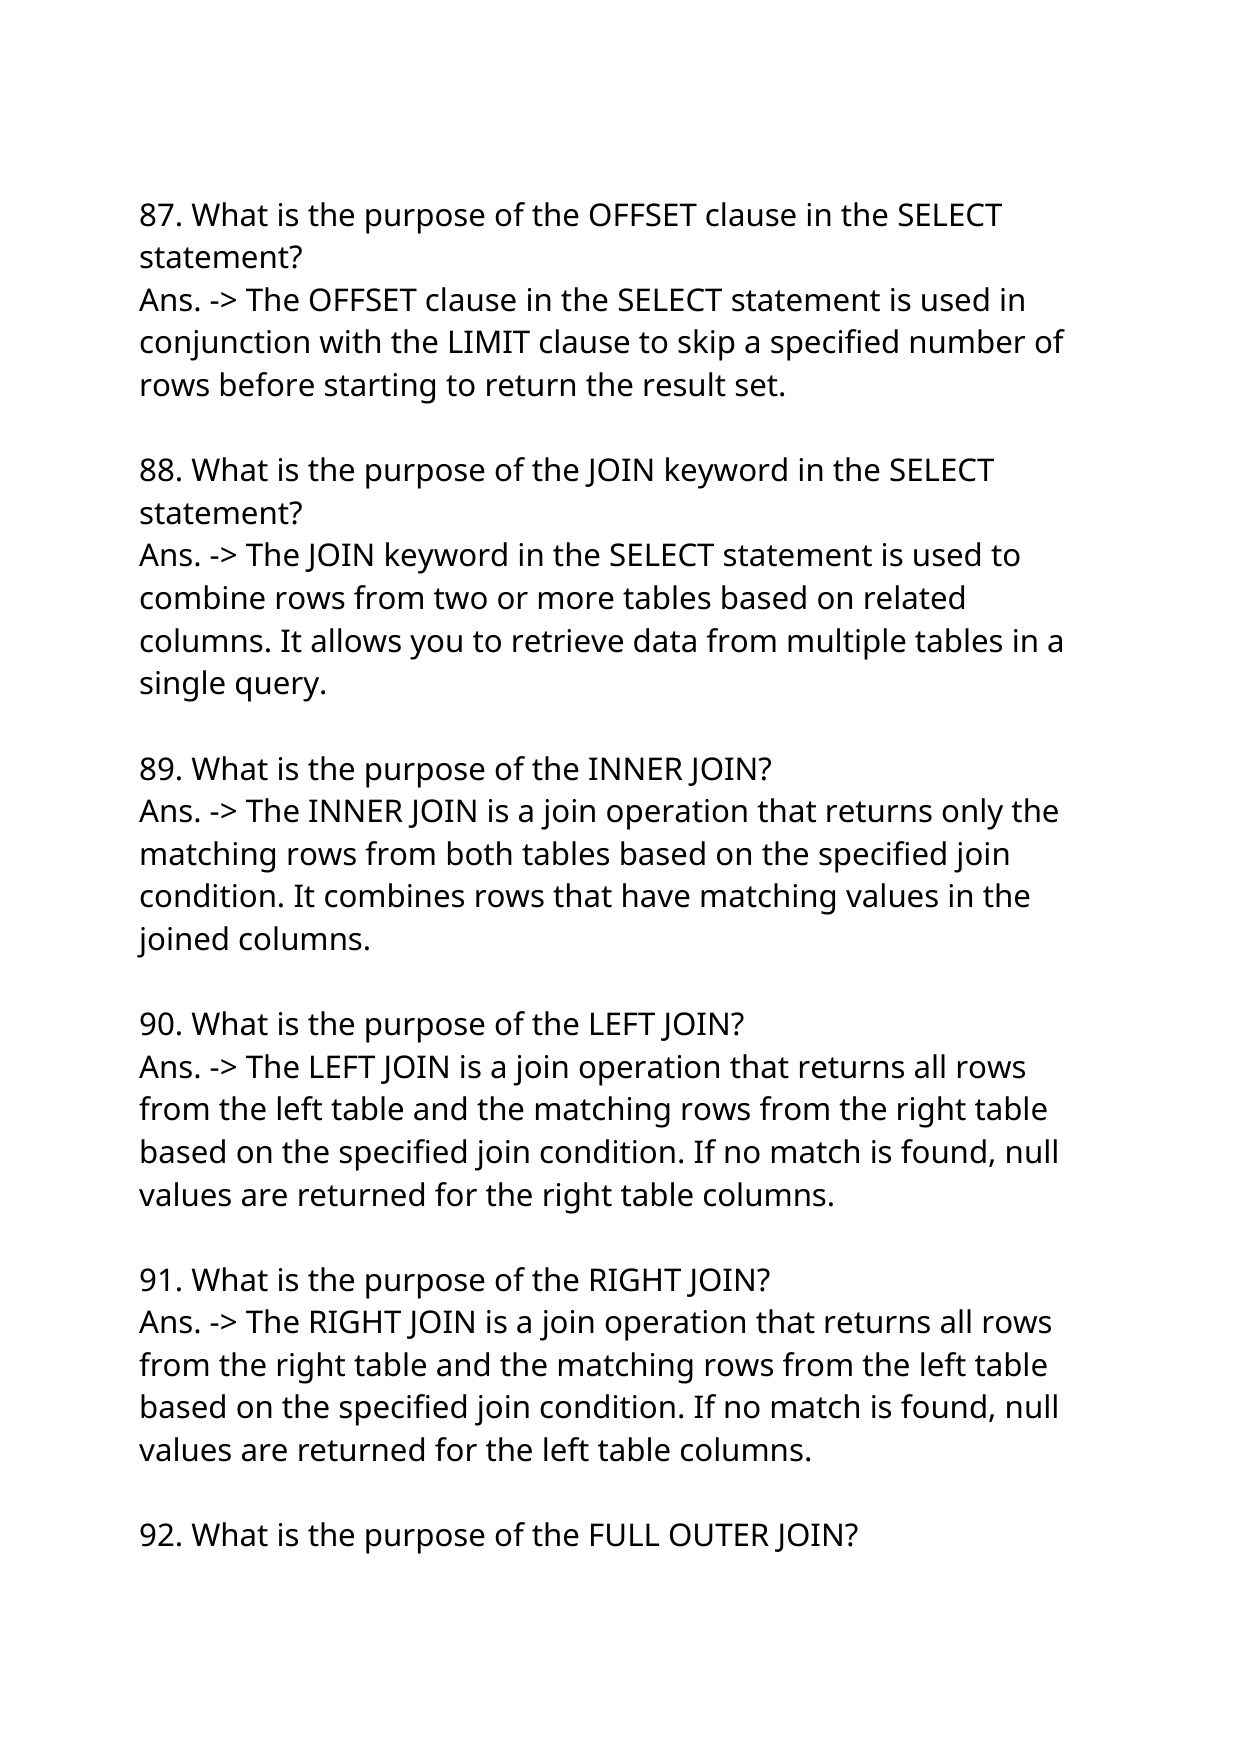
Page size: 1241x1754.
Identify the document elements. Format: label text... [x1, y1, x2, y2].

text 89. What is the purpose of the INNER JOIN? [139, 746, 1101, 789]
text Ans. -> The RIGHT JOIN is a join operation that returns all rows from the right table and the matching rows from the left table based on the specified join condition. If no match is found, null values are returned for the left table columns. [139, 1300, 1101, 1471]
text Ans. -> The JOIN keyword in the SELECT statement is used to combine rows from two or more tables based on related columns. It allows you to retrieve data from multiple tables in a single query. [139, 533, 1101, 704]
text Ans. -> The INNER JOIN is a join operation that returns only the matching rows from both tables based on the specified join condition. It combines rows that have matching values in the joined columns. [139, 789, 1101, 959]
text Ans. -> The OFFSET clause in the SELECT statement is used in conjunction with the LIMIT clause to skip a specified number of rows before starting to return the result set. [139, 278, 1101, 406]
text 92. What is the purpose of the FULL OUTER JOIN? [139, 1513, 1101, 1556]
text 88. What is the purpose of the JOIN keyword in the SELECT statement? [139, 448, 1101, 533]
text 90. What is the purpose of the LEFT JOIN? [139, 1002, 1101, 1045]
text 87. What is the purpose of the OFFSET clause in the SELECT statement? [139, 193, 1101, 278]
text Ans. -> The LEFT JOIN is a join operation that returns all rows from the left table and the matching rows from the right table based on the specified join condition. If no match is found, null values are returned for the right table columns. [139, 1045, 1101, 1215]
text 91. What is the purpose of the RIGHT JOIN? [139, 1258, 1101, 1300]
